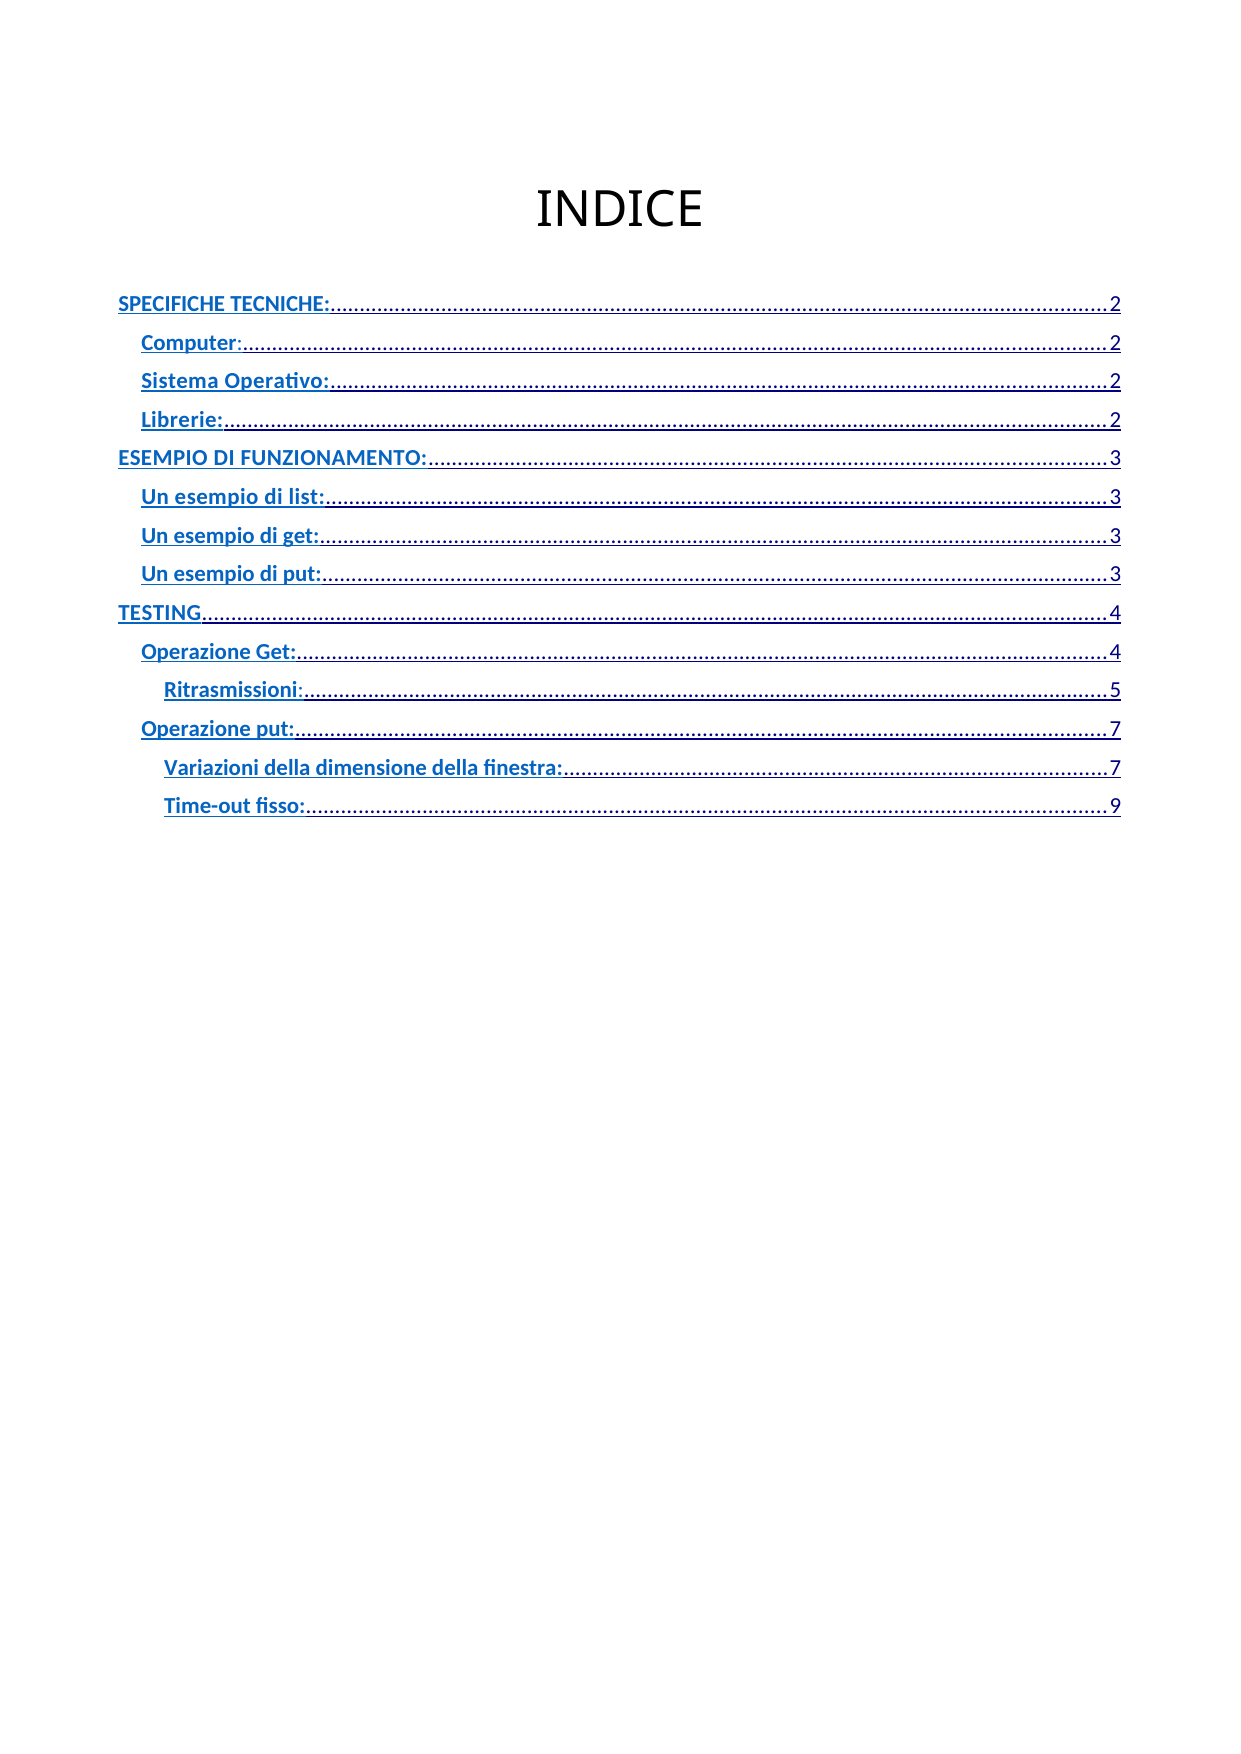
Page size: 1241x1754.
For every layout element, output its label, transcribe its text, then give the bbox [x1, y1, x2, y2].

text Un esempio di get: 3 [141, 521, 1122, 549]
text TESTING 4 [118, 598, 1122, 626]
text INDICE [118, 173, 1122, 241]
text Ritrasmissioni: 5 [164, 675, 1122, 703]
text Operazione put: 7 [141, 714, 1122, 742]
text ESEMPIO DI FUNZIONAMENTO: 3 [118, 443, 1122, 472]
text Un esempio di list: 3 [141, 482, 1122, 510]
text Un esempio di put: 3 [141, 559, 1122, 587]
text SPECIFICHE TECNICHE: 2 [118, 289, 1122, 317]
text Time-out fisso: 9 [164, 791, 1122, 819]
text Variazioni della dimensione della finestra: 7 [164, 753, 1122, 781]
text Librerie: 2 [141, 405, 1122, 433]
text Computer: 2 [141, 328, 1122, 356]
text Sistema Operativo: 2 [141, 366, 1122, 394]
text Operazione Get: 4 [141, 637, 1122, 665]
